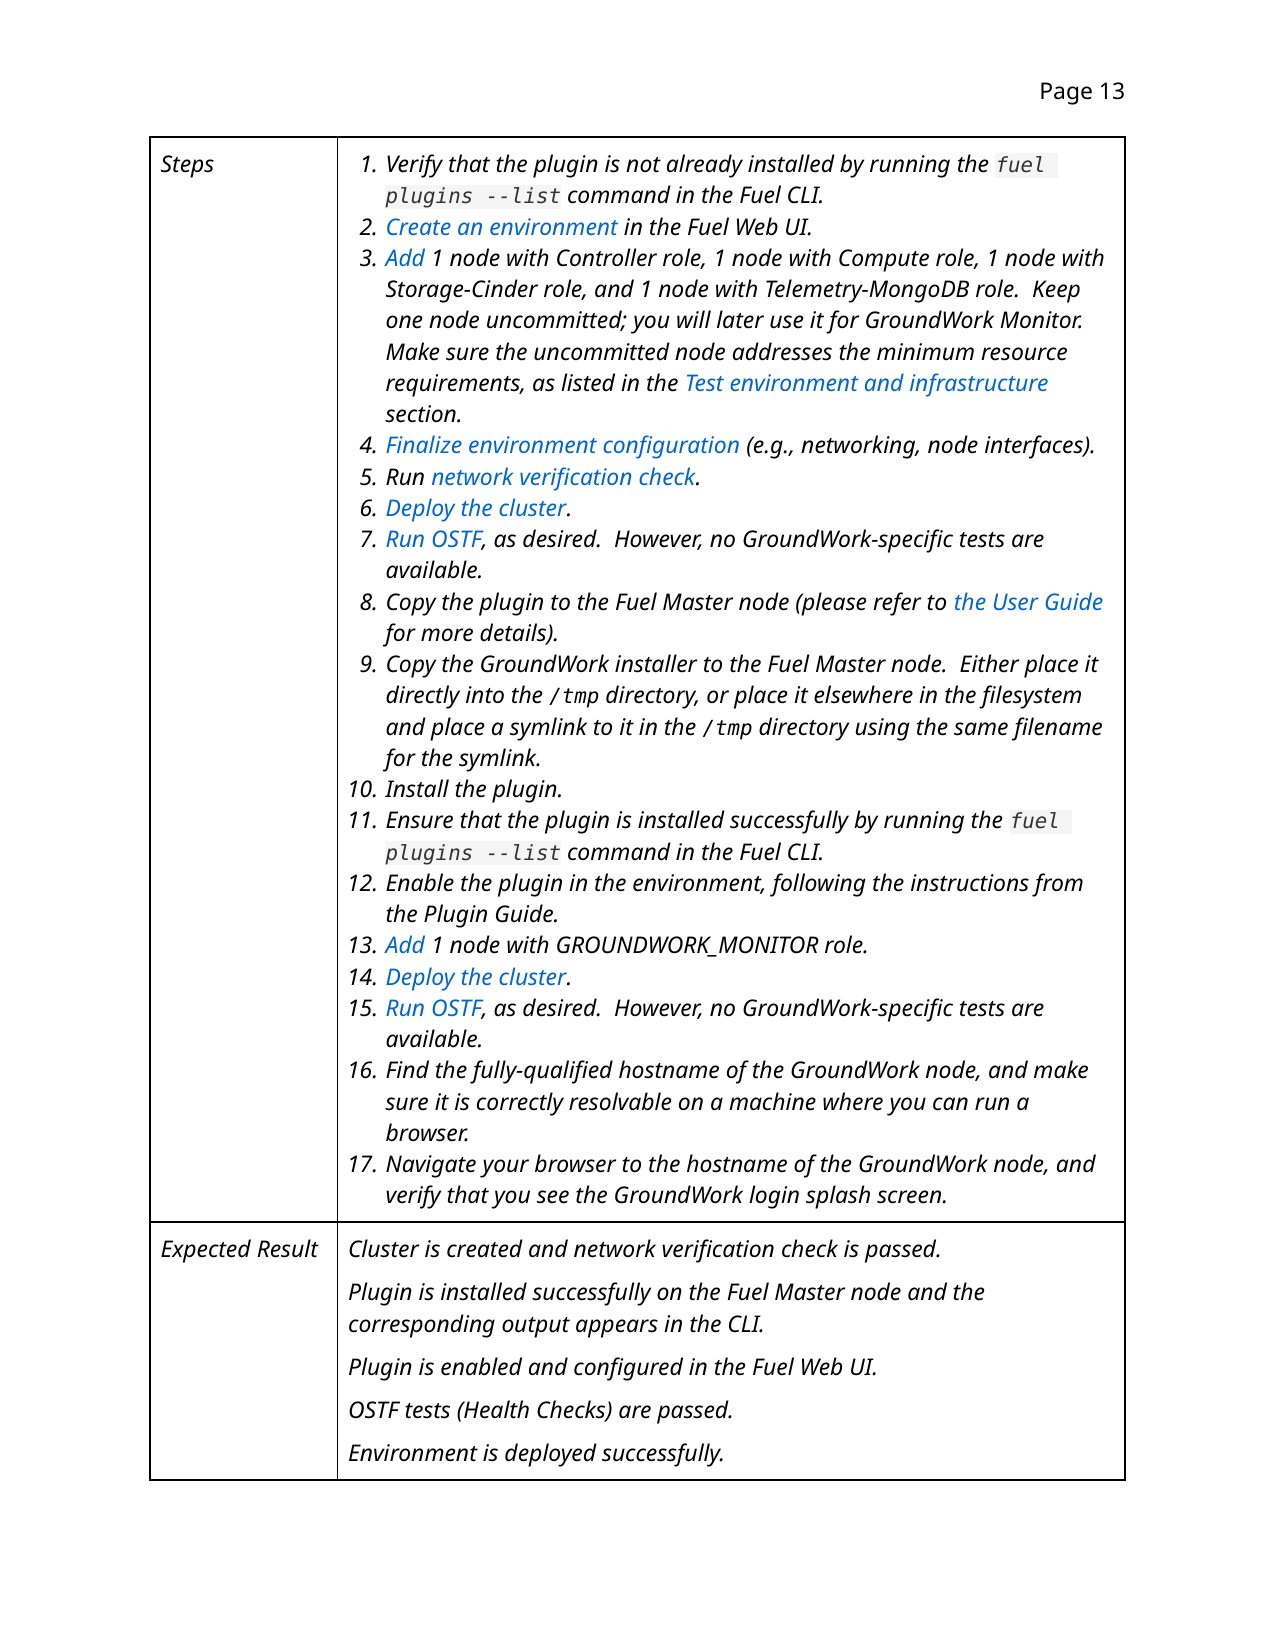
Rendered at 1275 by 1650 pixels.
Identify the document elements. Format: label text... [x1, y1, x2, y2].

table_cell Cluster is created and network verification check is passed. Plugin is installed successfully on the Fuel Master node and the corresponding output appears in the CLI. Plugin is enabled and configured in the Fuel Web UI. OSTF tests (Health Checks) are passed. Environment is deployed successfully. [338, 1223, 1124, 1479]
table_cell Steps [151, 138, 337, 1221]
table_cell Expected Result [151, 1223, 337, 1479]
table_cell Verify that the plugin is not already installed by running the fuel plugins --list command in the Fuel CLI. Create an environment in the Fuel Web UI. Add 1 node with Controller role, 1 node with Compute role, 1 node with Storage-Cinder role, and 1 node with Telemetry-MongoDB role. Keep one node uncommitted; you will later use it for GroundWork Monitor. Make sure the uncommitted node addresses the minimum resource requirements, as listed in the Test environment and infrastructure section. Finalize environment configuration (e.g., networking, node interfaces). Run network verification check. Deploy the cluster. Run OSTF, as desired. However, no GroundWork-specific tests are available. Copy the plugin to the Fuel Master node (please refer to the User Guide for more details). Copy the GroundWork installer to the Fuel Master node. Either place it directly into the /tmp directory, or place it elsewhere in the filesystem and place a symlink to it in the /tmp directory using the same filename for the symlink. Install the plugin. Ensure that the plugin is installed successfully by running the fuel plugins --list command in the Fuel CLI. Enable the plugin in the environment, following the instructions from the Plugin Guide. Add 1 node with GROUNDWORK_MONITOR role. Deploy the cluster. Run OSTF, as desired. However, no GroundWork-specific tests are available. Find the fully-qualified hostname of the GroundWork node, and make sure it is correctly resolvable on a machine where you can run a browser. Navigate your browser to the hostname of the GroundWork node, and verify that you see the GroundWork login splash screen. [338, 138, 1124, 1221]
